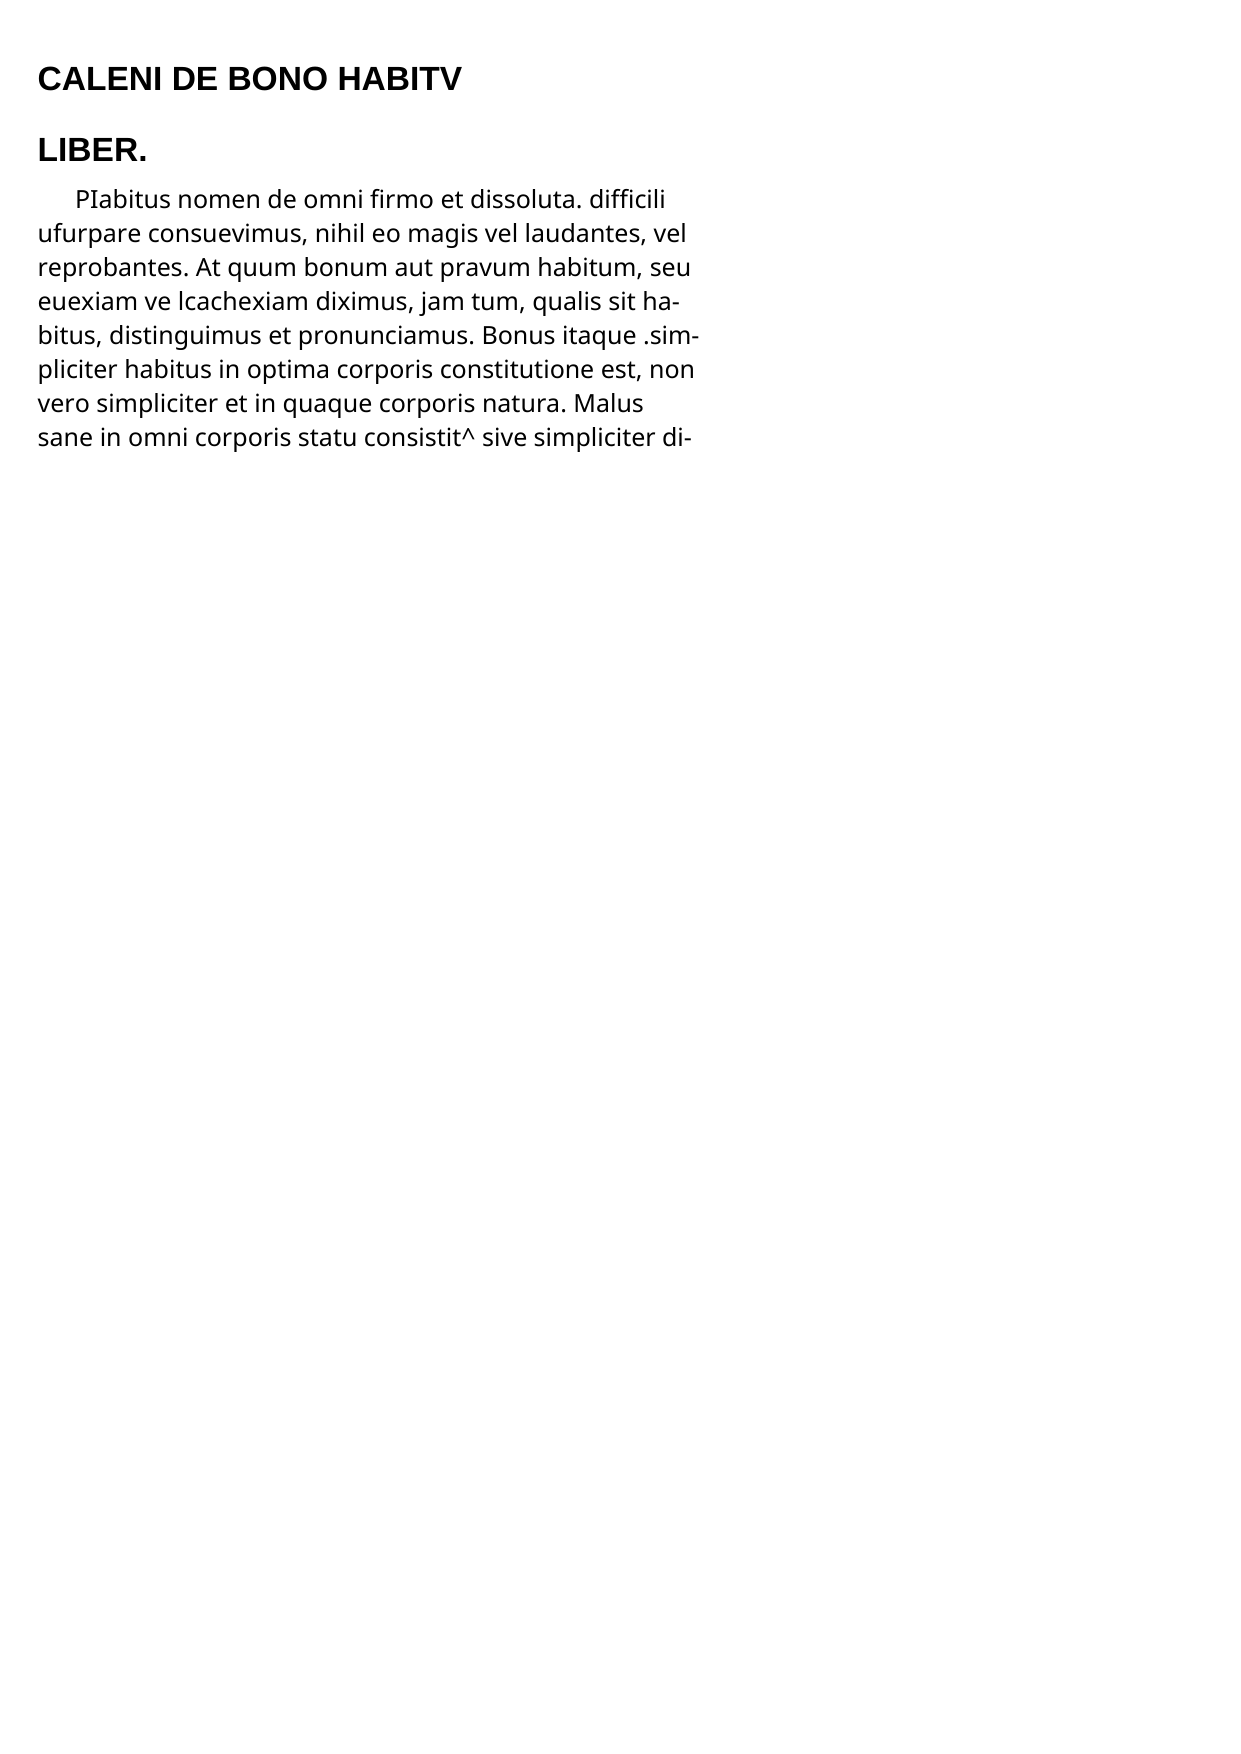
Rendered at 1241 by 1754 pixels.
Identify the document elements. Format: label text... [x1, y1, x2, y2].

subtitle CALENI DE BONO HABITV [37, 58, 1203, 97]
subtitle LIBER. [37, 130, 1203, 169]
text PIabitus nomen de omni firmo et dissoluta. difficili ufurpare consuevimus, nihil eo magis vel laudantes, vel reprobantes. At quum bonum aut pravum habitum, seu euexiam ve lcachexiam diximus, jam tum, qualis sit ha- bitus, distinguimus et pronunciamus. Bonus itaque .sim- pliciter habitus in optima corporis constitutione est, non vero simpliciter et in quaque corporis natura. Malus sane in omni corporis statu consistit^ sive simpliciter di- [37, 181, 1203, 454]
